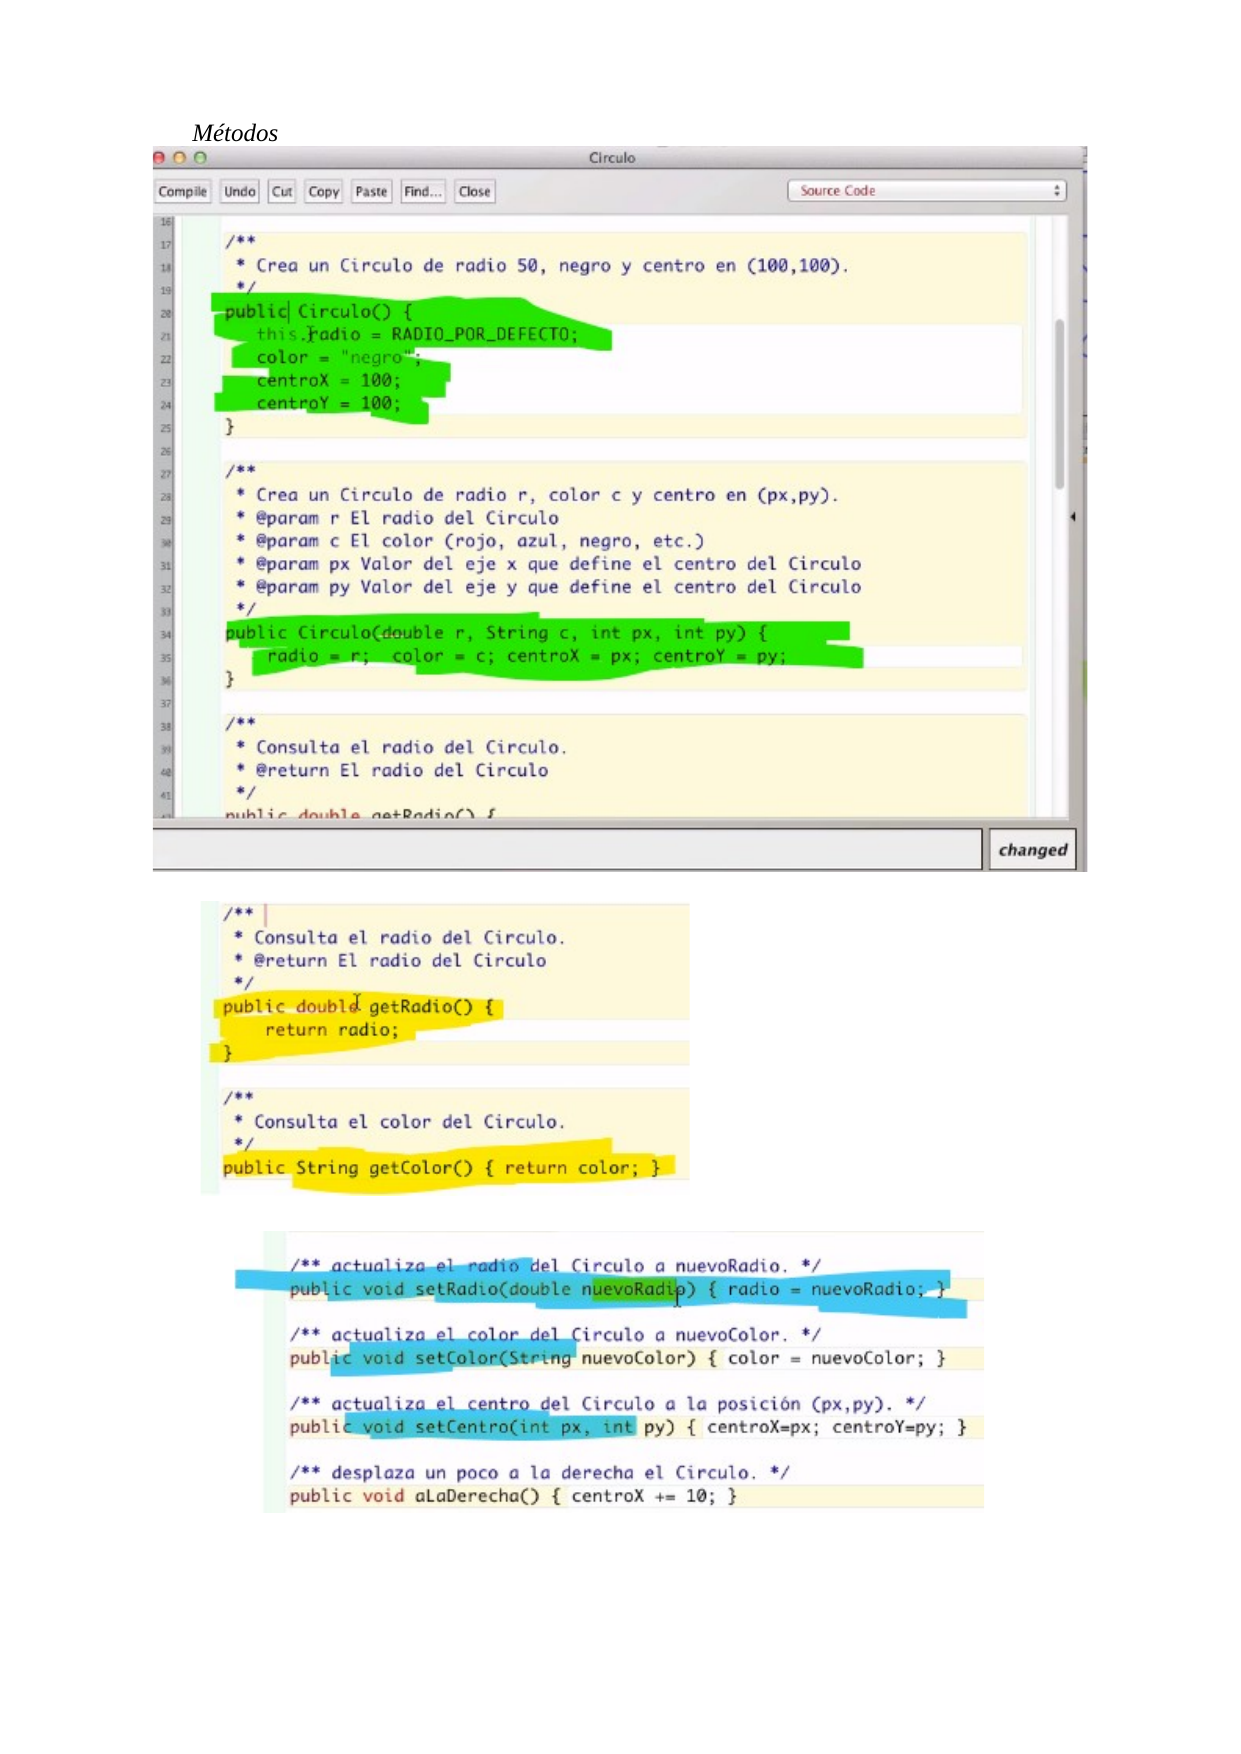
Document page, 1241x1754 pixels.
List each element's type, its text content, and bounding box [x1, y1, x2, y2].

picture [234, 1231, 985, 1513]
text Métodos [118, 118, 1122, 147]
picture [152, 146, 1088, 872]
picture [200, 901, 690, 1196]
